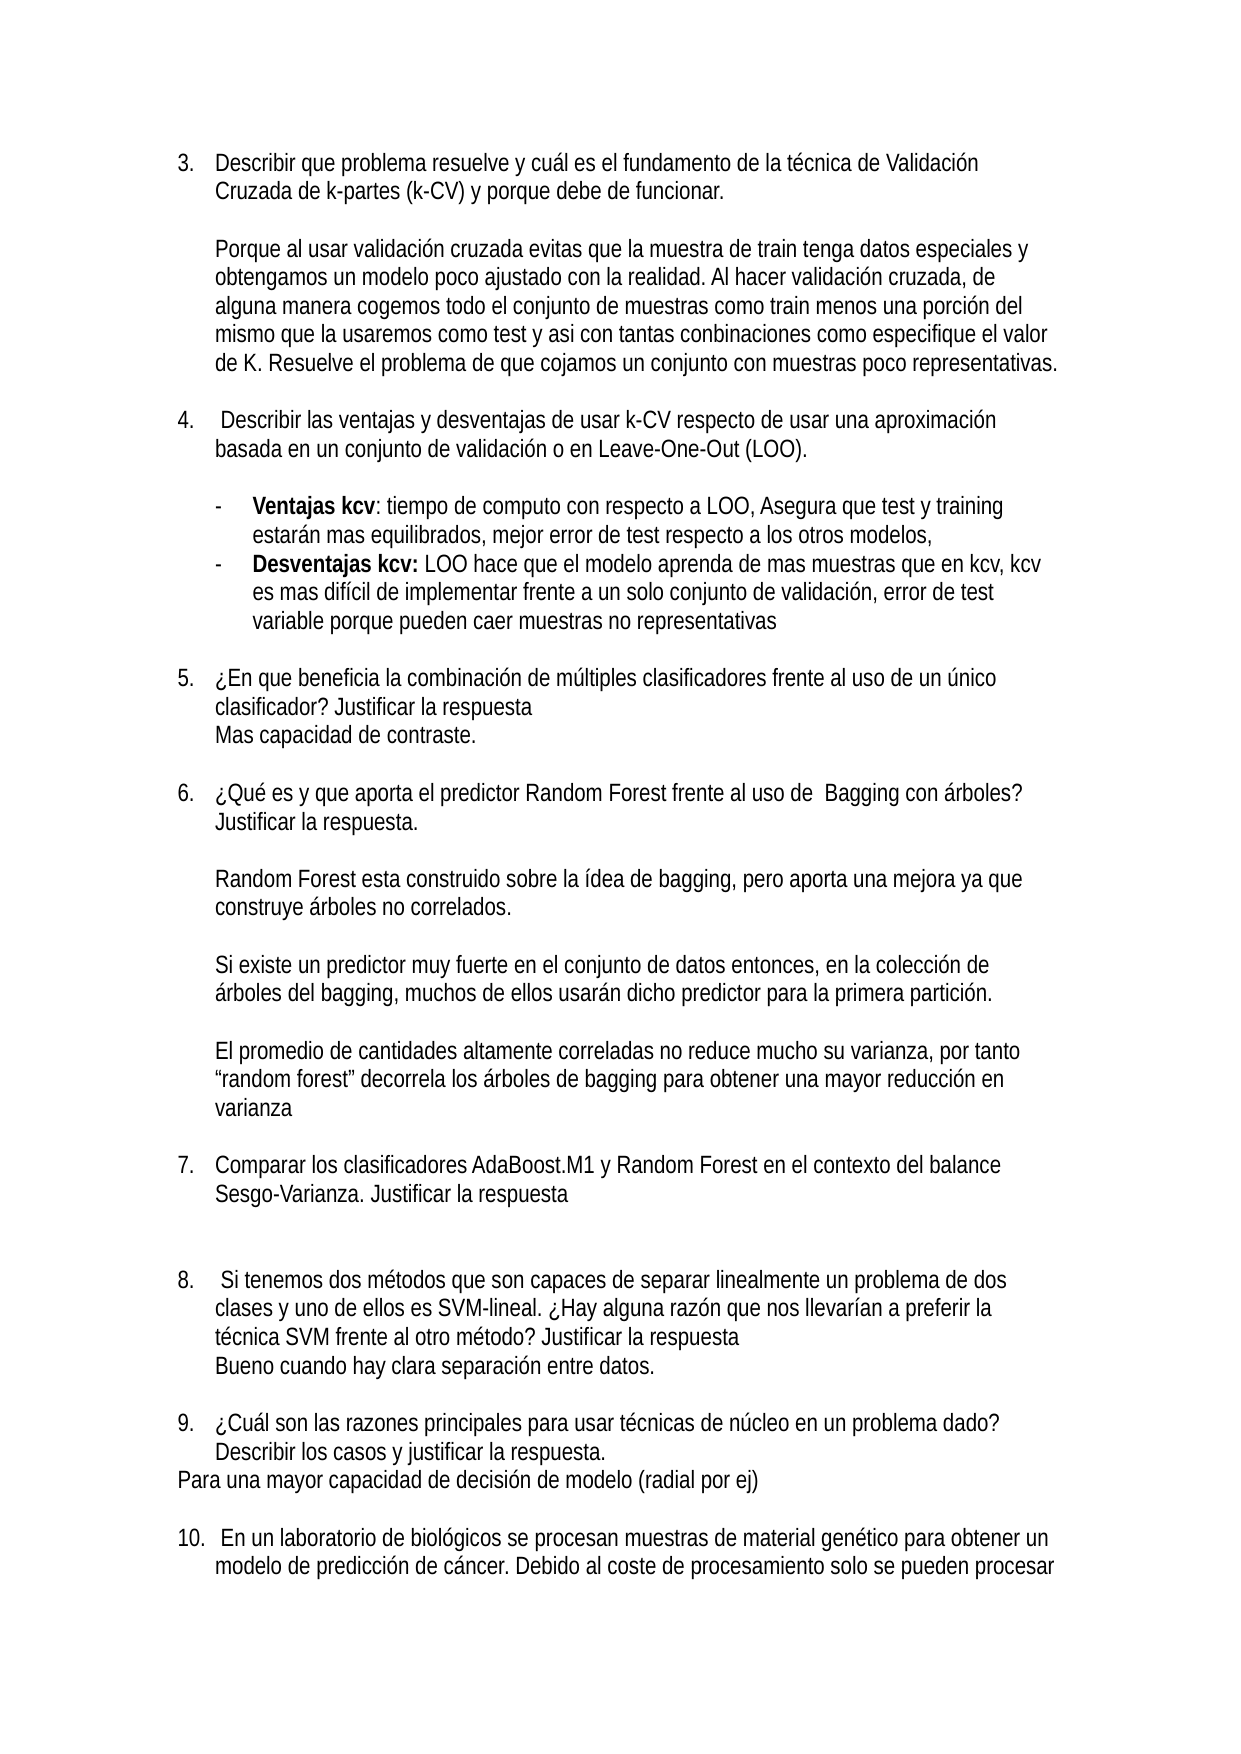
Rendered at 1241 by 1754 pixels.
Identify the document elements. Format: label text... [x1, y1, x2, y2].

list Justificar la respuesta. [215, 806, 1063, 835]
list En un laboratorio de biológicos se procesan muestras de material genético para obtener un modelo de predicción de cáncer. Debido al coste de procesamiento solo se pueden procesar [177, 1523, 1063, 1580]
list Si existe un predictor muy fuerte en el conjunto de datos entonces, en la colección de árboles del bagging, muchos de ellos usarán dicho predictor para la primera partición. [215, 950, 1063, 1007]
list ¿Qué es y que aporta el predictor Random Forest frente al uso de Bagging con árboles? [177, 778, 1063, 806]
list ¿Cuál son las razones principales para usar técnicas de núcleo en un problema dado? Describir los casos y justificar la respuesta. [177, 1408, 1063, 1465]
list Desventajas kcv: LOO hace que el modelo aprenda de mas muestras que en kcv, kcv es mas difícil de implementar frente a un solo conjunto de validación, error de test variable porque pueden caer muestras no representativas [215, 549, 1063, 634]
list El promedio de cantidades altamente correladas no reduce mucho su varianza, por tanto “random forest” decorrela los árboles de bagging para obtener una mayor reducción en varianza [215, 1036, 1063, 1122]
text Para una mayor capacidad de decisión de modelo (radial por ej) [177, 1465, 1063, 1494]
text Mas capacidad de contraste. [215, 721, 1063, 749]
list Ventajas kcv: tiempo de computo con respecto a LOO, Asegura que test y training estarán mas equilibrados, mejor error de test respecto a los otros modelos, [215, 491, 1063, 549]
list Describir que problema resuelve y cuál es el fundamento de la técnica de Validación Cruzada de k-partes (k-CV) y porque debe de funcionar. [177, 148, 1063, 205]
text Bueno cuando hay clara separación entre datos. [215, 1351, 1063, 1379]
list Random Forest esta construido sobre la ídea de bagging, pero aporta una mejora ya que construye árboles no correlados. [215, 864, 1063, 921]
list ¿En que beneficia la combinación de múltiples clasificadores frente al uso de un único clasificador? Justificar la respuesta [177, 663, 1063, 721]
list Porque al usar validación cruzada evitas que la muestra de train tenga datos especiales y obtengamos un modelo poco ajustado con la realidad. Al hacer validación cruzada, de alguna manera cogemos todo el conjunto de muestras como train menos una porción del mismo que la usaremos como test y asi con tantas conbinaciones como especifique el valor de K. Resuelve el problema de que cojamos un conjunto con muestras poco representativas. [215, 233, 1063, 377]
list Si tenemos dos métodos que son capaces de separar linealmente un problema de dos clases y uno de ellos es SVM-lineal. ¿Hay alguna razón que nos llevarían a preferir la técnica SVM frente al otro método? Justificar la respuesta [177, 1265, 1063, 1351]
list Comparar los clasificadores AdaBoost.M1 y Random Forest en el contexto del balance Sesgo-Varianza. Justificar la respuesta [177, 1150, 1063, 1207]
list Describir las ventajas y desventajas de usar k-CV respecto de usar una aproximación basada en un conjunto de validación o en Leave-One-Out (LOO). [177, 405, 1063, 463]
